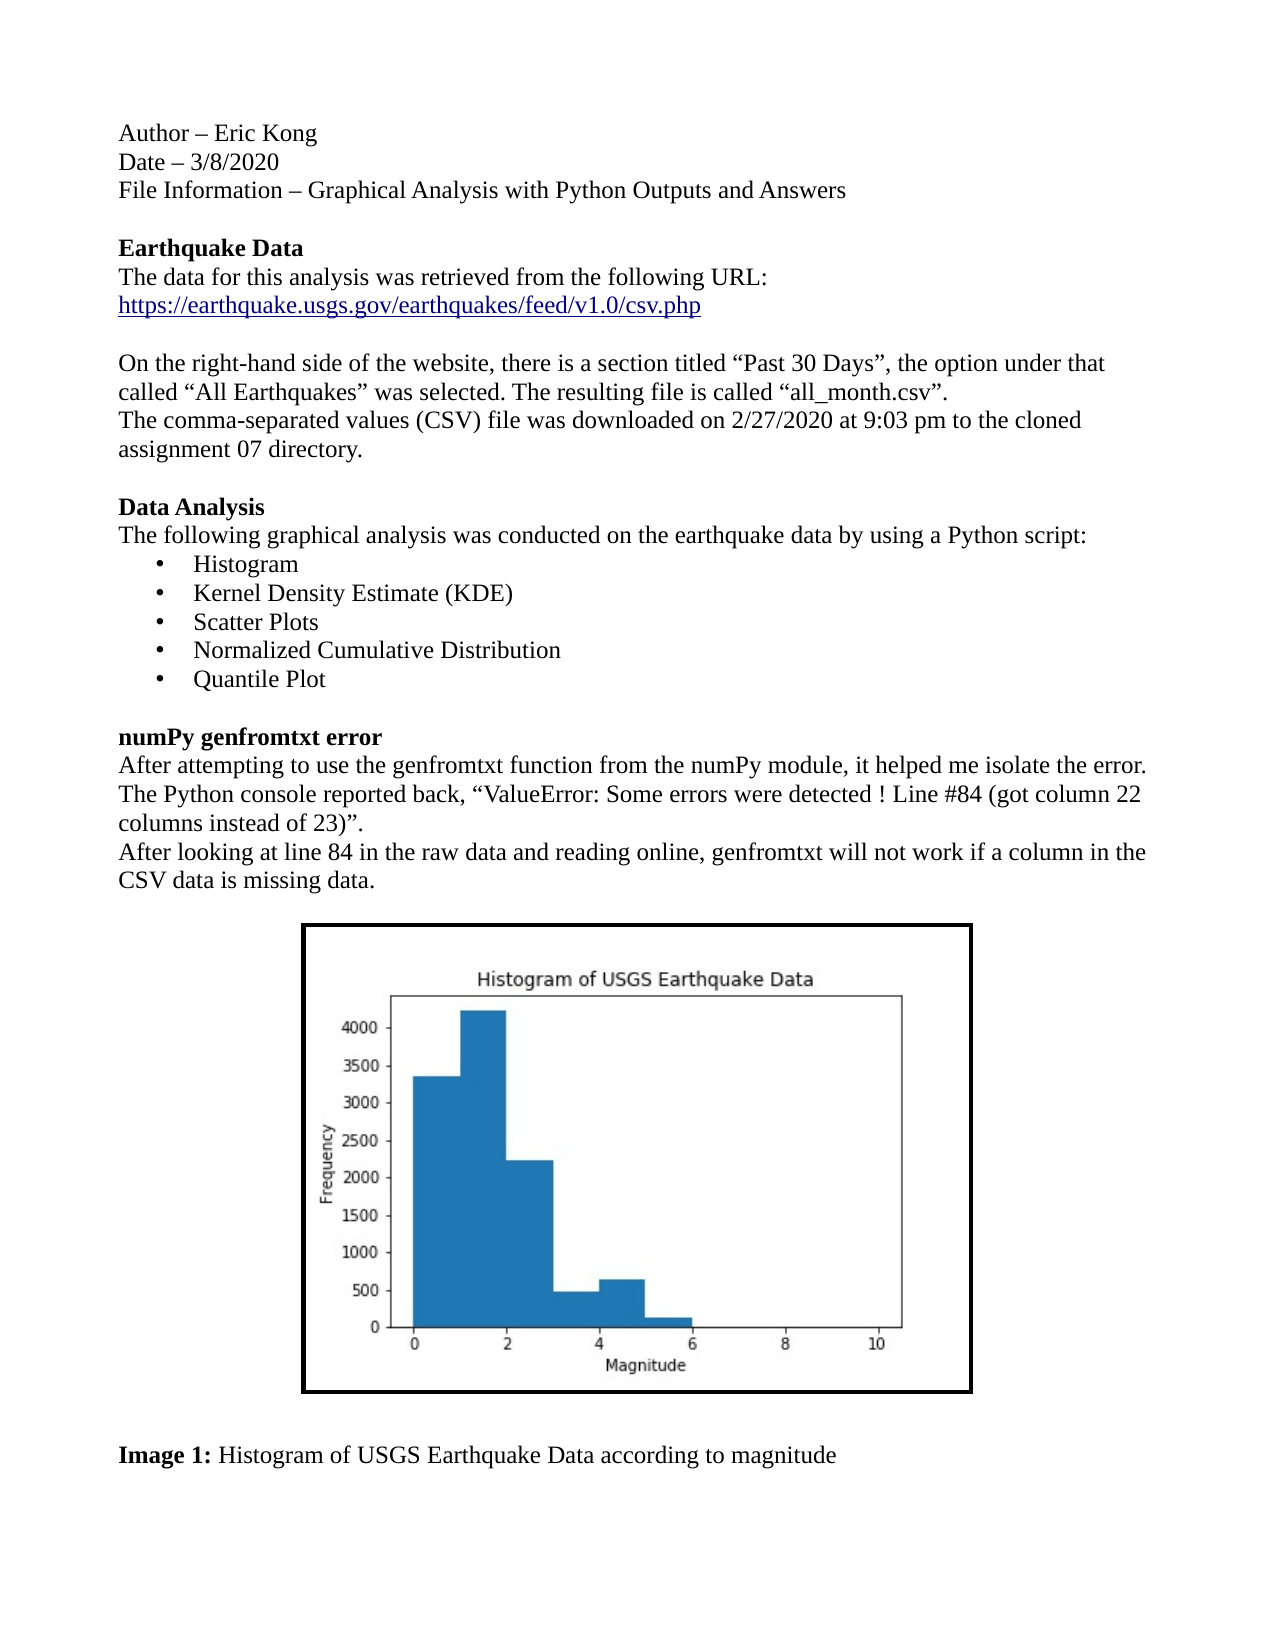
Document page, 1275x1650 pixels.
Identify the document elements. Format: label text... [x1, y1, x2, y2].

text On the right-hand side of the website, there is a section titled “Past 30 Days”, the option under that called “All Earthquakes” was selected. The resulting file is called “all_month.csv”. [118, 348, 1157, 406]
text Data Analysis [118, 492, 1157, 521]
text numPy genfromtxt error [118, 722, 1157, 751]
text The following graphical analysis was conducted on the earthquake data by using a Python script: [118, 521, 1157, 549]
picture [308, 942, 967, 1382]
list Scatter Plots [156, 607, 1157, 636]
list Normalized Cumulative Distribution [156, 636, 1157, 664]
text Author – Eric Kong [118, 118, 1157, 147]
text Image 1: Histogram of USGS Earthquake Data according to magnitude [118, 1441, 1157, 1469]
text Earthquake Data [118, 233, 1157, 262]
text After attempting to use the genfromtxt function from the numPy module, it helped me isolate the error. The Python console reported back, “ValueError: Some errors were detected ! Line #84 (got column 22 columns instead of 23)”. [118, 751, 1157, 837]
text After looking at line 84 in the raw data and reading online, genfromtxt will not work if a column in the CSV data is missing data. [118, 837, 1157, 894]
list Kernel Density Estimate (KDE) [156, 578, 1157, 607]
list Quantile Plot [156, 664, 1157, 693]
text File Information – Graphical Analysis with Python Outputs and Answers [118, 176, 1157, 204]
list Histogram [156, 549, 1157, 578]
text The data for this analysis was retrieved from the following URL: https://earthquake.usgs.gov/earthquakes/feed/v1.0/csv.php [118, 262, 1157, 319]
text The comma-separated values (CSV) file was downloaded on 2/27/2020 at 9:03 pm to the cloned assignment 07 directory. [118, 406, 1157, 463]
text Date – 3/8/2020 [118, 147, 1157, 176]
